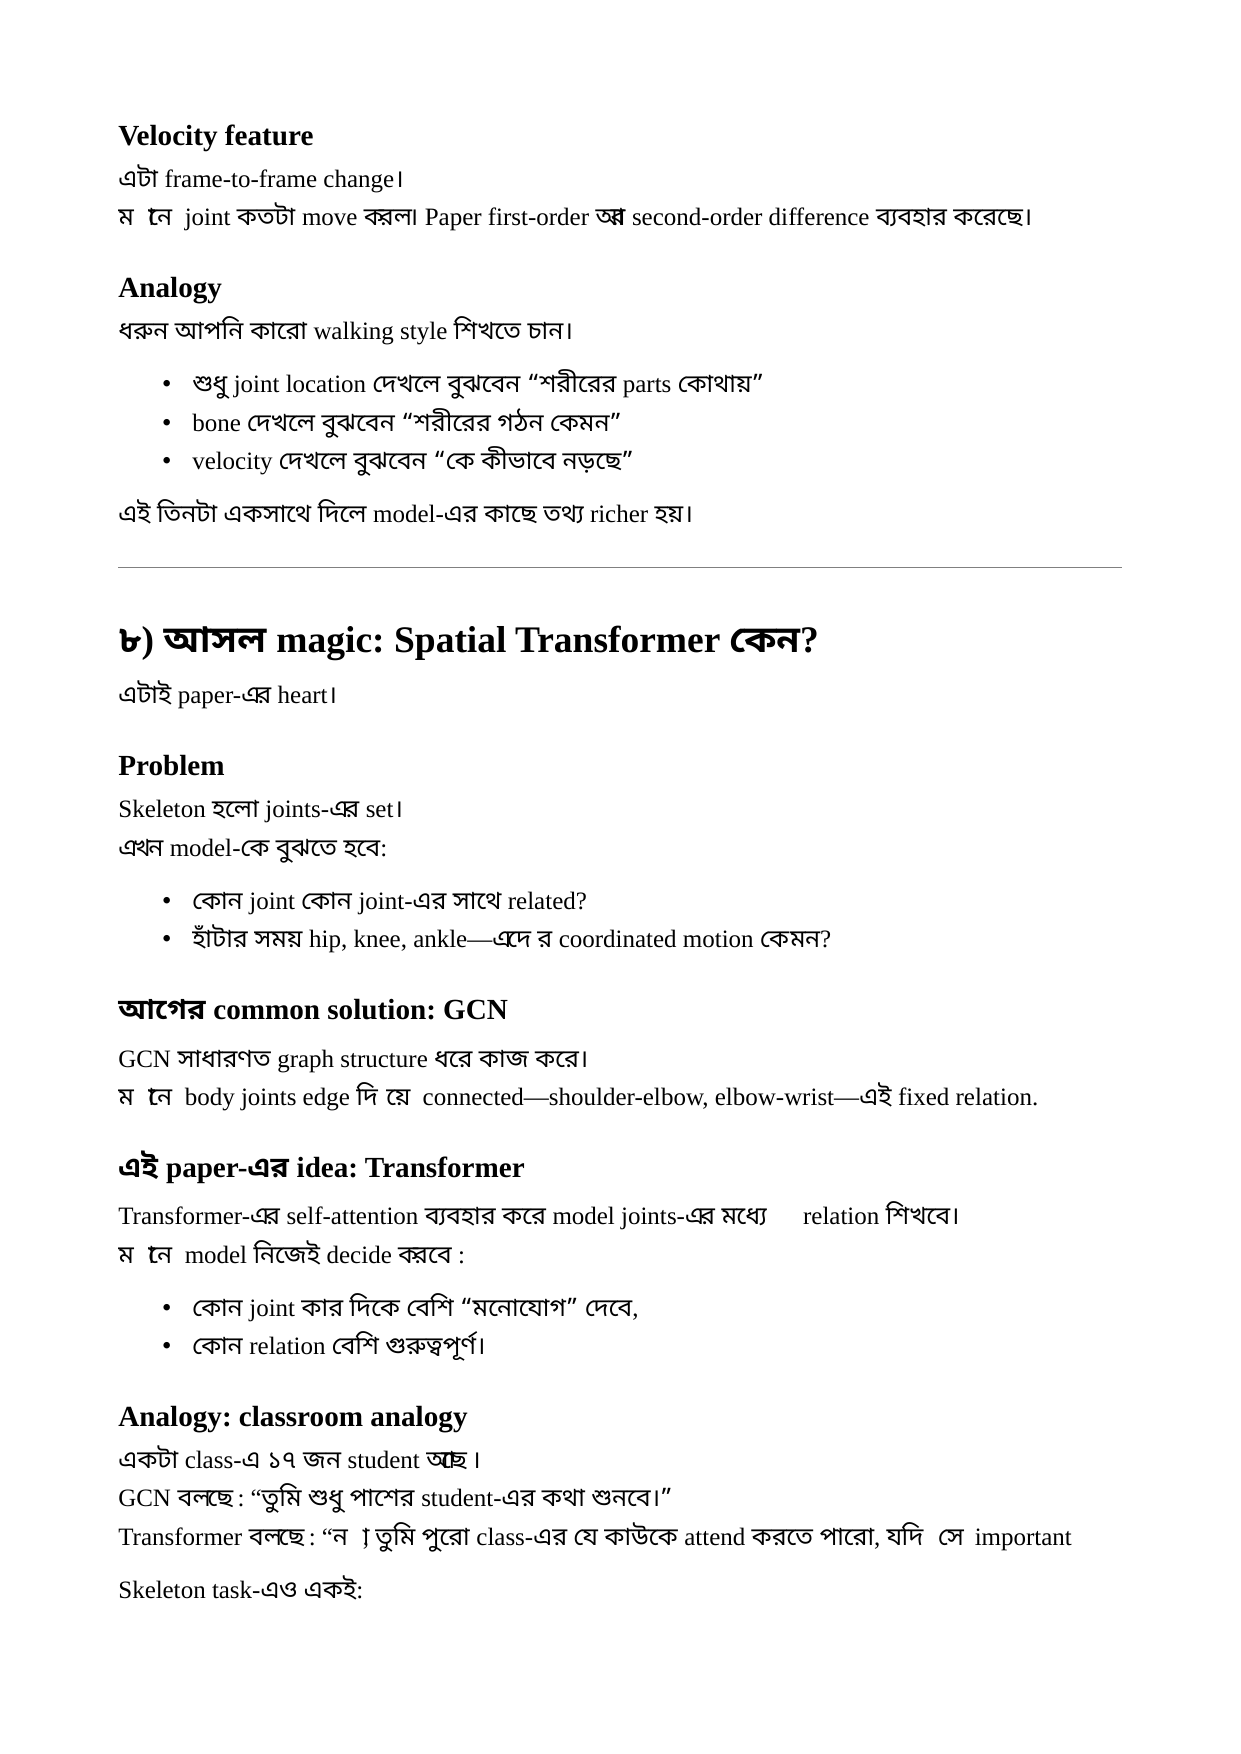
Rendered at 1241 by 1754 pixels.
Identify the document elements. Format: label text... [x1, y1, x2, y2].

list কোন joint কার দিকে বেশি “মনোযোগ” দেবে, [162, 1293, 1122, 1326]
text এটা frame-to-frame change। মানে joint কতটা move করল। Paper first-order আর second-order difference ব্যবহার করেছে। [118, 164, 1122, 236]
text Skeleton হলো joints-এর set। এখন model-কে বুঝতে হবে: [118, 794, 1122, 866]
list হাঁটার সময় hip, knee, ankle—এদের coordinated motion কেমন? [162, 924, 1122, 958]
subtitle Analogy: classroom analogy [118, 1399, 1122, 1433]
subtitle Velocity feature [118, 118, 1122, 152]
subtitle Analogy [118, 270, 1122, 304]
list কোন relation বেশি গুরুত্বপূর্ণ। [162, 1331, 1122, 1365]
subtitle আগের common solution: GCN [118, 992, 1122, 1031]
list কোন joint কোন joint-এর সাথে related? [162, 886, 1122, 919]
list শুধু joint location দেখলে বুঝবেন “শরীরের parts কোথায়” [162, 369, 1122, 403]
list bone দেখলে বুঝবেন “শরীরের গঠন কেমন” [162, 408, 1122, 441]
text একটা class-এ ১৭ জন student আছে। GCN বলছে: “তুমি শুধু পাশের student-এর কথা শুনবে।” Transformer বলছে: “না, তুমি পুরো class-এর যে কাউকে attend করতে পারো, যদি সে important হয়।” [118, 1445, 1122, 1555]
text Transformer-এর self-attention ব্যবহার করে model joints-এর মধ্যে relation শিখবে। মানে model নিজেই decide করবে: [118, 1201, 1122, 1273]
list velocity দেখলে বুঝবেন “কে কীভাবে নড়ছে” [162, 446, 1122, 480]
text এই তিনটা একসাথে দিলে model-এর কাছে তথ্য richer হয়। [118, 499, 1122, 533]
subtitle ৮) আসল magic: Spatial Transformer কেন? [118, 618, 1122, 668]
text GCN সাধারণত graph structure ধরে কাজ করে। মানে body joints edge দিয়ে connected—shoulder-elbow, elbow-wrist—এই fixed relation. [118, 1044, 1122, 1116]
subtitle Problem [118, 748, 1122, 782]
subtitle এই paper-এর idea: Transformer [118, 1150, 1122, 1189]
text এটাই paper-এর heart। [118, 681, 1122, 714]
text Skeleton task-এও একই: [118, 1575, 1122, 1608]
text ধরুন আপনি কারো walking style শিখতে চান। [118, 316, 1122, 350]
